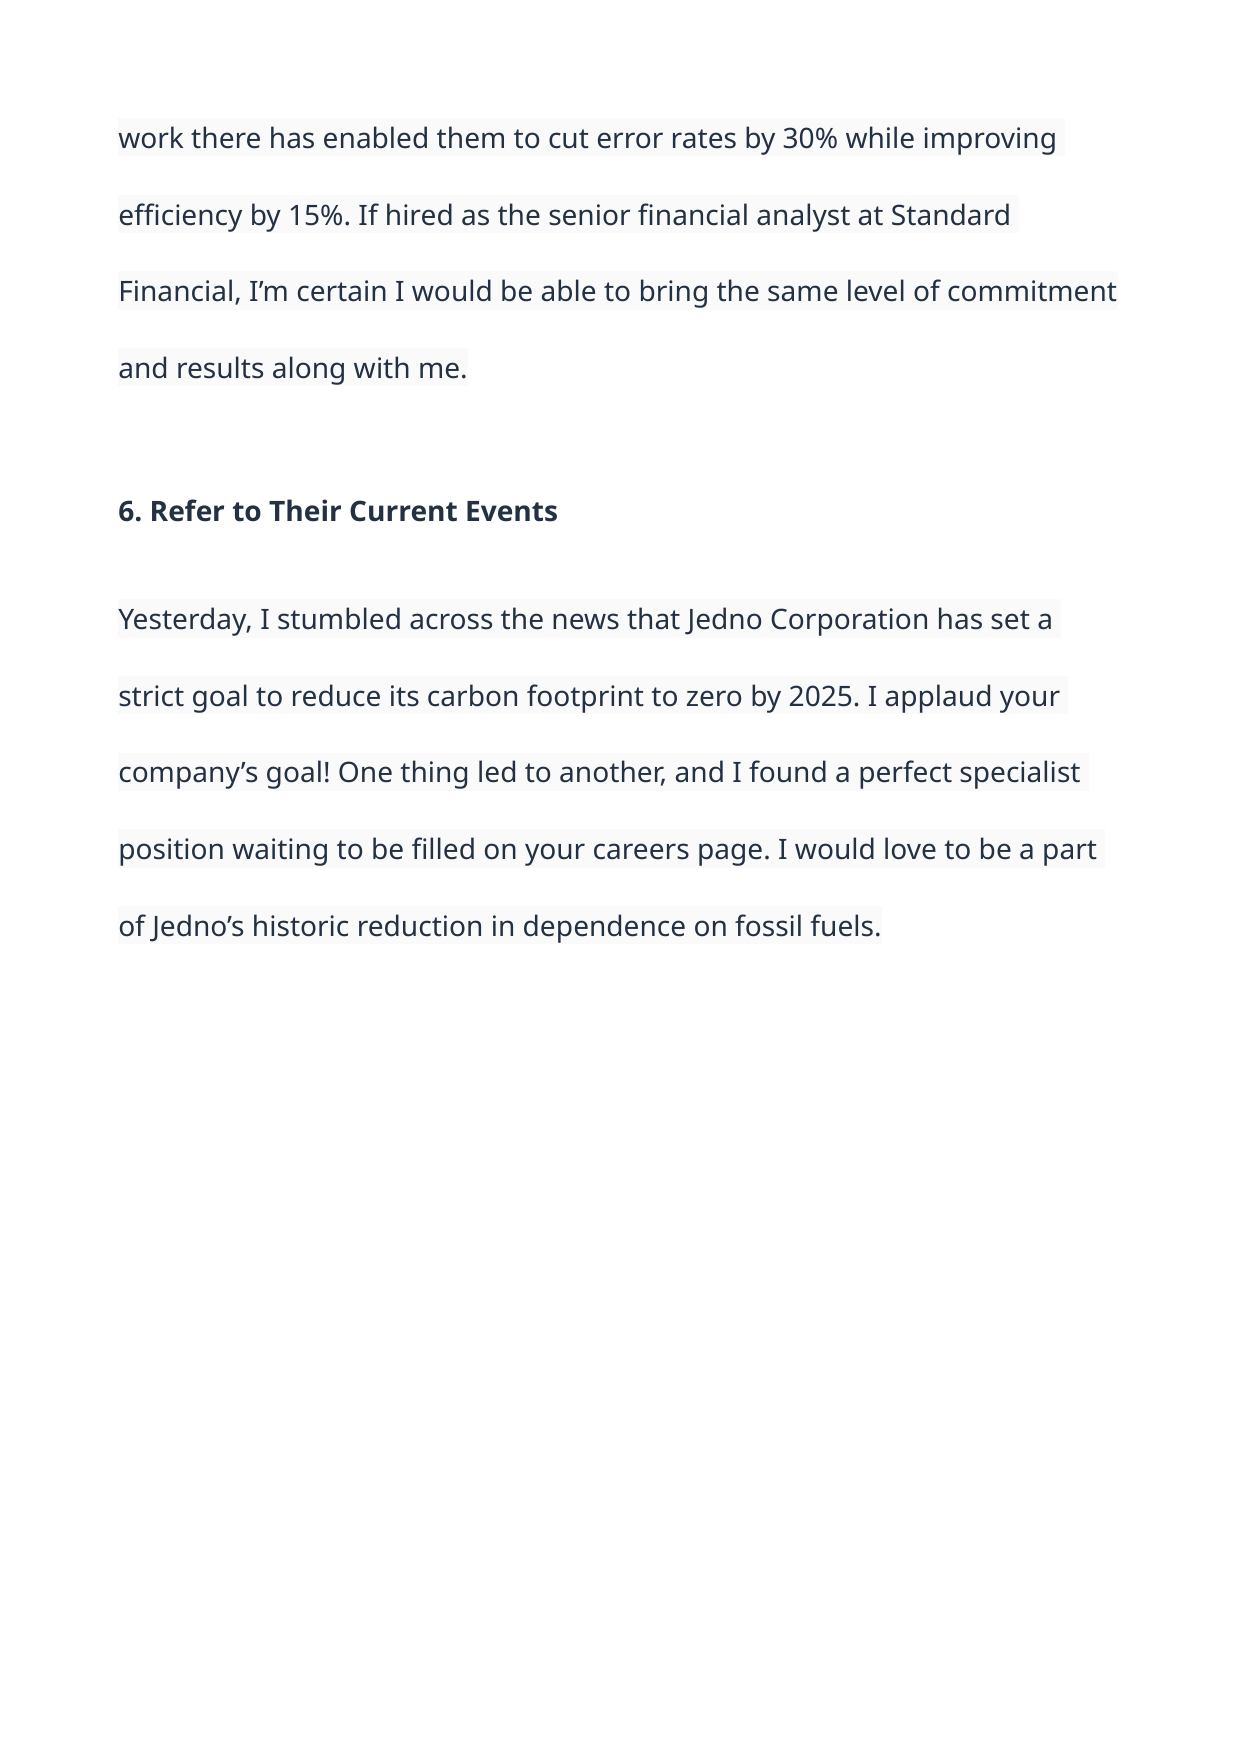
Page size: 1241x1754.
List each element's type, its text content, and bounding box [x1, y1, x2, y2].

text Yesterday, I stumbled across the news that Jedno Corporation has set a strict goal to reduce its carbon footprint to zero by 2025. I applaud your company’s goal! One thing led to another, and I found a perfect specialist position waiting to be filled on your careers page. I would love to be a part of Jedno’s historic reduction in dependence on fossil fuels. [118, 599, 1122, 944]
text work there has enabled them to cut error rates by 30% while improving efficiency by 15%. If hired as the senior financial analyst at Standard Financial, I’m certain I would be able to bring the same level of commitment and results along with me. [118, 118, 1122, 386]
subtitle 6. Refer to Their Current Events [118, 491, 1122, 529]
